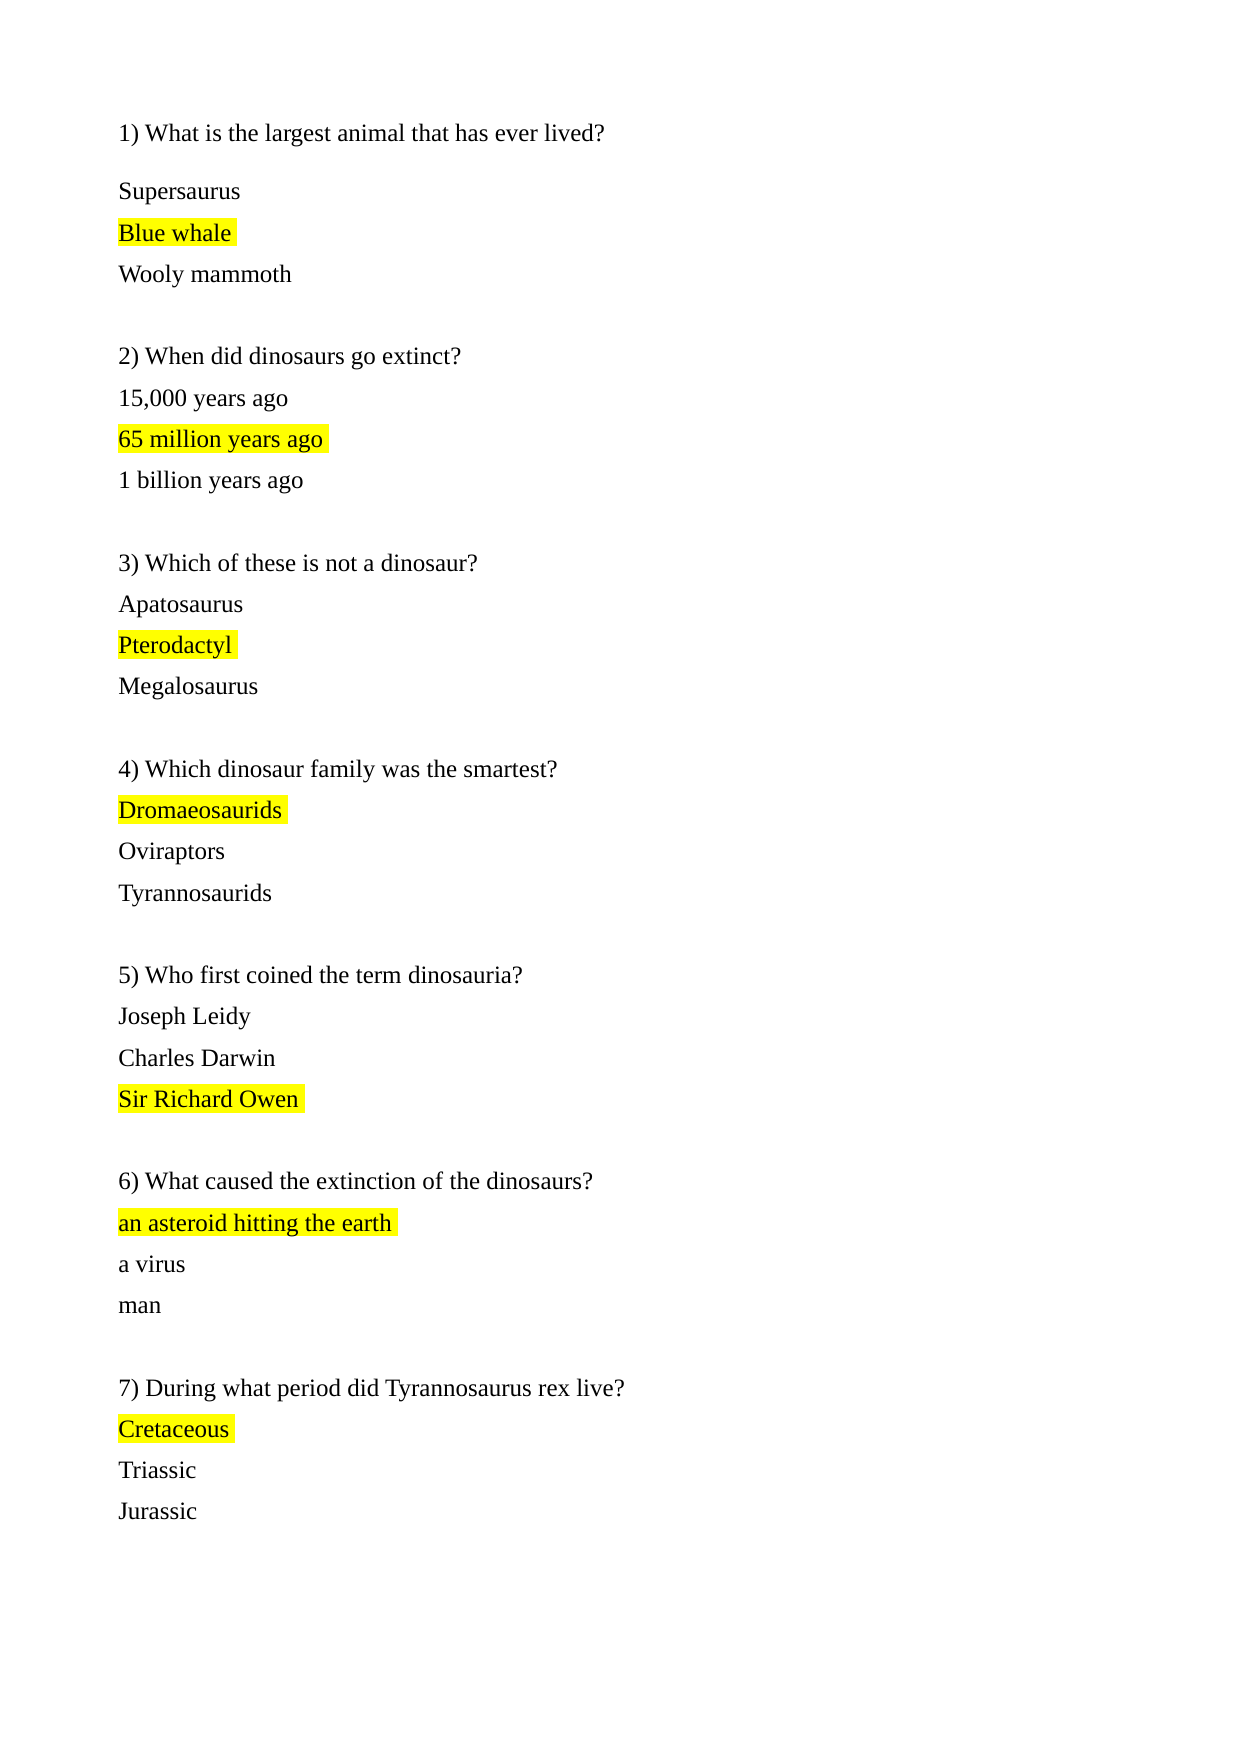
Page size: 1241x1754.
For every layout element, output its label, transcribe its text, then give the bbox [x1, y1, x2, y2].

text Apatosaurus [118, 589, 1122, 618]
text Sir Richard Owen [118, 1084, 1122, 1113]
text Cretaceous [118, 1414, 1122, 1443]
text 15,000 years ago [118, 383, 1122, 411]
text 5) Who first coined the term dinosauria? [118, 960, 1122, 989]
text 2) When did dinosaurs go extinct? [118, 341, 1122, 370]
text Jurassic [118, 1496, 1122, 1525]
text Wooly mammoth [118, 259, 1122, 288]
text Megalosaurus [118, 671, 1122, 700]
list 1) What is the largest animal that has ever lived? [118, 118, 1122, 147]
text 65 million years ago [118, 424, 1122, 453]
text Tyrannosaurids [118, 878, 1122, 906]
text Blue whale [118, 218, 1122, 246]
text Charles Darwin [118, 1043, 1122, 1071]
text a virus [118, 1249, 1122, 1278]
text an asteroid hitting the earth [118, 1208, 1122, 1236]
text Supersaurus [118, 176, 1122, 205]
text 7) During what period did Tyrannosaurus rex live? [118, 1373, 1122, 1401]
text man [118, 1290, 1122, 1319]
text Oviraptors [118, 836, 1122, 865]
text Dromaeosaurids [118, 795, 1122, 824]
text 3) Which of these is not a dinosaur? [118, 548, 1122, 576]
text 1 billion years ago [118, 465, 1122, 494]
text 6) What caused the extinction of the dinosaurs? [118, 1166, 1122, 1195]
text Triassic [118, 1455, 1122, 1484]
text Pterodactyl [118, 630, 1122, 659]
text Joseph Leidy [118, 1001, 1122, 1030]
text 4) Which dinosaur family was the smartest? [118, 754, 1122, 783]
